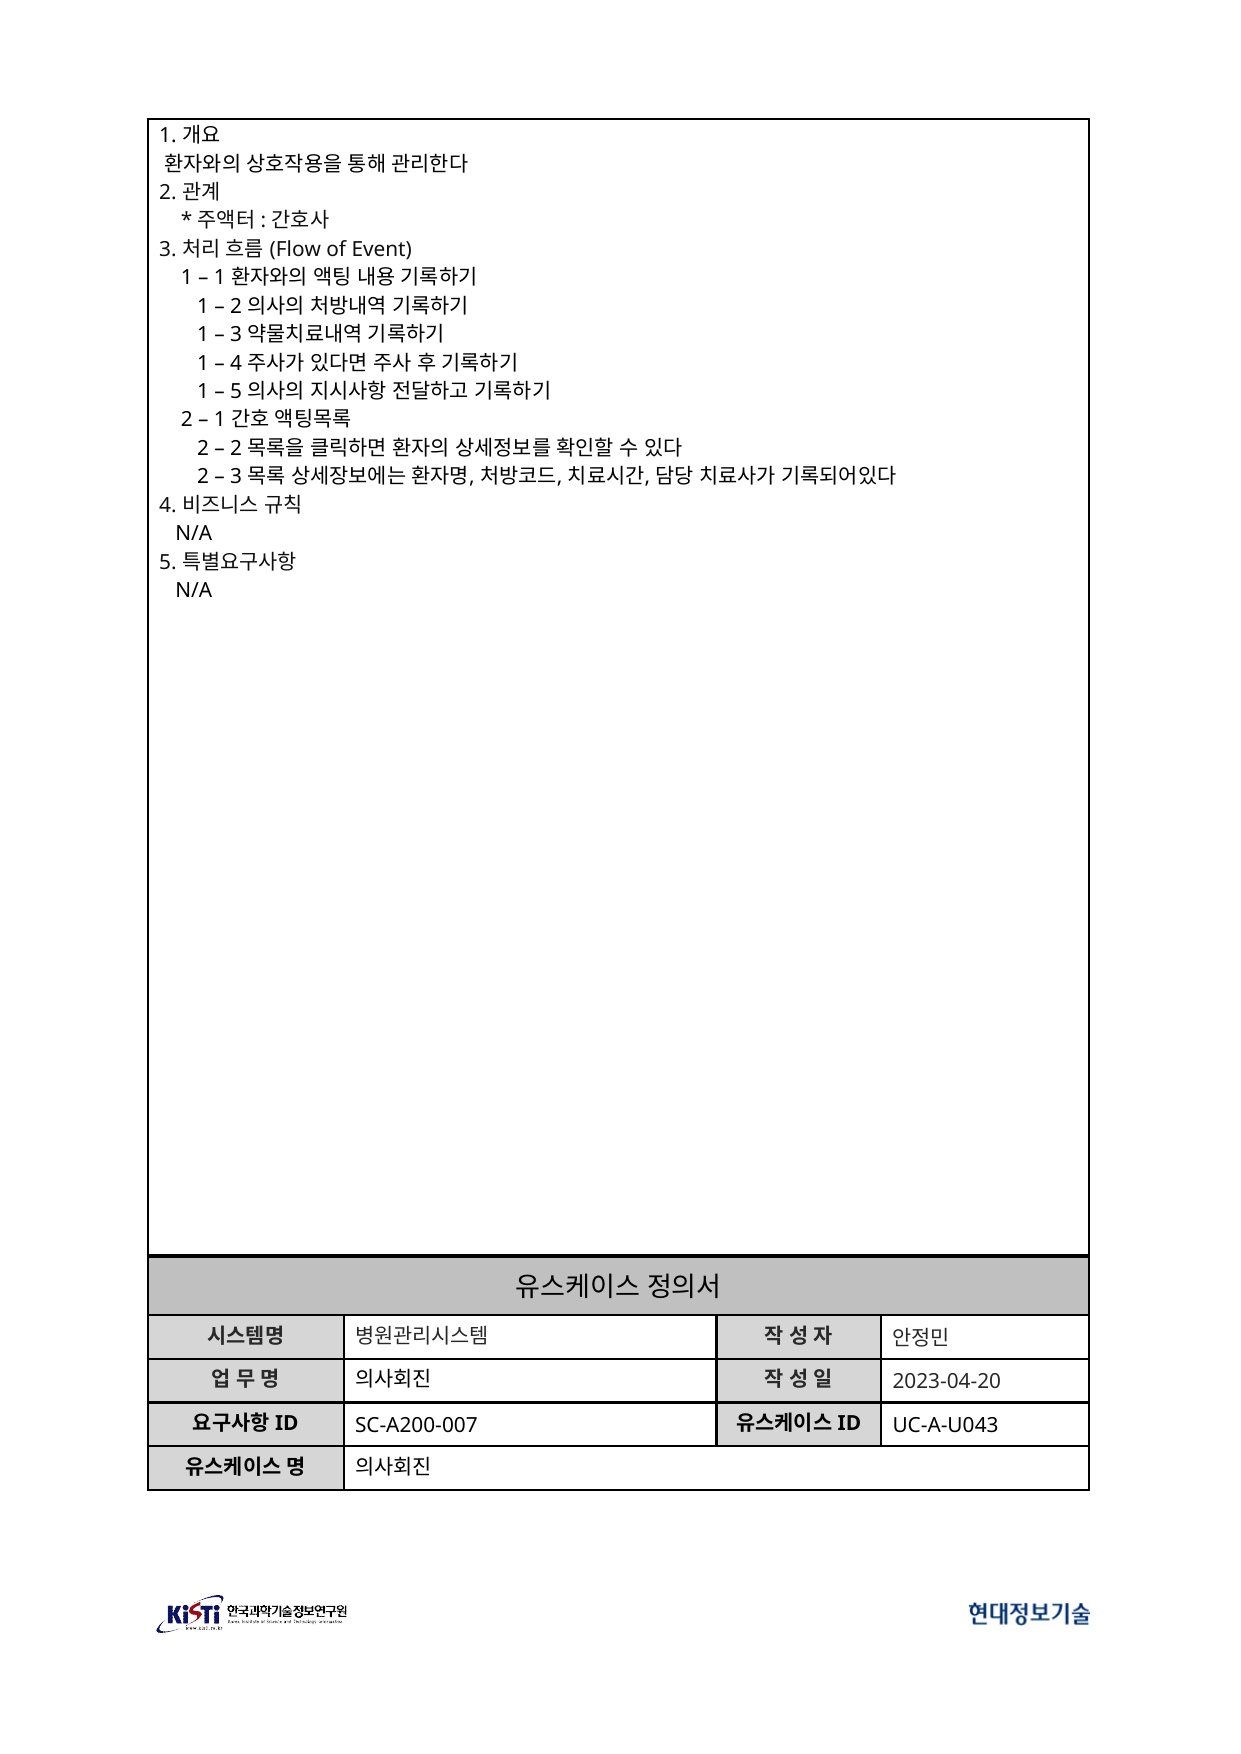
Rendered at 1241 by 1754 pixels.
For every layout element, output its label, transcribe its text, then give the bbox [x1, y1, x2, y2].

picture [156, 1595, 347, 1633]
table_cell 1. 개요 환자와의 상호작용을 통해 관리한다 2. 관계 * 주액터 : 간호사 3. 처리 흐름 (Flow of Event) 1 – 1 환자와의 액팅 내용 기록하기 1 – 2 의사의 처방내역 기록하기 1 – 3 약물치료내역 기록하기 1 – 4 주사가 있다면 주사 후 기록하기 1 – 5 의사의 지시사항 전달하고 기록하기 2 – 1 간호 액팅목록 2 – 2 목록을 클릭하면 환자의 상세정보를 확인할 수 있다 2 – 3 목록 상세장보에는 환자명, 처방코드, 치료시간, 담당 치료사가 기록되어있다 4. 비즈니스 규칙 N/A 5. 특별요구사항 N/A [149, 120, 1088, 1253]
table_cell 안정민 [882, 1316, 1088, 1358]
table_cell 2023-04-20 [882, 1360, 1088, 1401]
table_cell UC-A-U043 [882, 1404, 1088, 1445]
picture [968, 1602, 1091, 1626]
table_cell 유스케이스 ID [718, 1404, 880, 1445]
table_cell 작 성 일 [718, 1360, 880, 1401]
table_cell 시스템명 [149, 1316, 343, 1358]
table_cell SC-A200-007 [345, 1404, 715, 1445]
table_cell 작 성 자 [718, 1316, 880, 1358]
table_cell 업 무 명 [149, 1360, 343, 1401]
table_cell 의사회진 [345, 1360, 715, 1401]
table_cell 유스케이스 명 [149, 1447, 343, 1489]
table_cell 병원관리시스템 [345, 1316, 715, 1358]
table_cell 요구사항 ID [149, 1404, 343, 1445]
table_cell 의사회진 [345, 1447, 1088, 1489]
table_header 유스케이스 정의서 [149, 1258, 1088, 1314]
